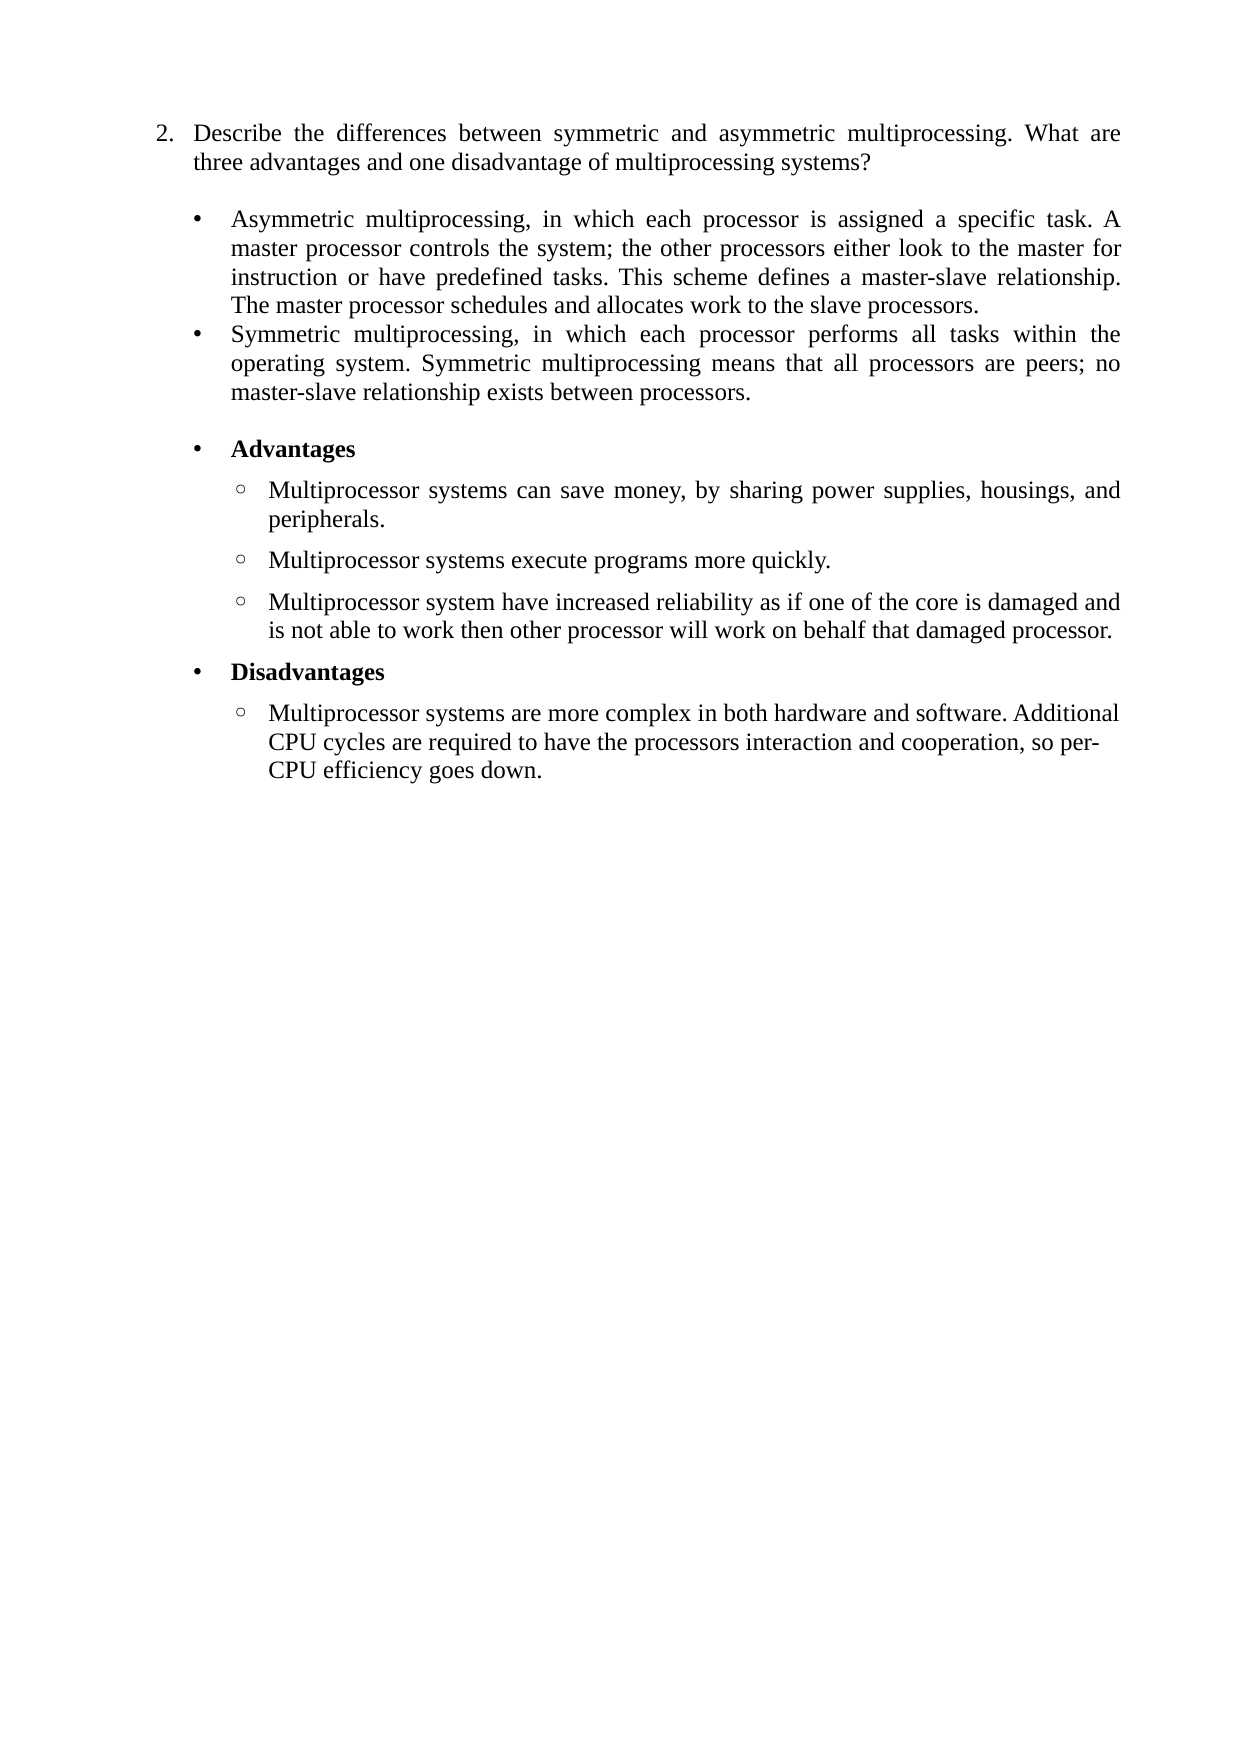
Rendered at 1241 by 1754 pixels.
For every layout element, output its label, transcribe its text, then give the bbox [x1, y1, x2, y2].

list Symmetric multiprocessing, in which each processor performs all tasks within the operating system. Symmetric multiprocessing means that all processors are peers; no master-slave relationship exists between processors. [193, 319, 1122, 406]
list Multiprocessor systems execute programs more quickly. [231, 546, 1122, 574]
list Multiprocessor systems can save money, by sharing power supplies, housings, and peripherals. [231, 476, 1122, 533]
list Asymmetric multiprocessing, in which each processor is assigned a specific task. A master processor controls the system; the other processors either look to the master for instruction or have predefined tasks. This scheme defines a master-slave relationship. The master processor schedules and allocates work to the slave processors. [193, 204, 1122, 319]
list Describe the differences between symmetric and asymmetric multiprocessing. What are three advantages and one disadvantage of multiprocessing systems? [156, 118, 1122, 176]
list Disadvantages [193, 657, 1122, 686]
list Multiprocessor system have increased reliability as if one of the core is damaged and is not able to work then other processor will work on behalf that damaged processor. [231, 587, 1122, 644]
list Multiprocessor systems are more complex in both hardware and software. Additional CPU cycles are required to have the processors interaction and cooperation, so per-CPU efficiency goes down. [231, 698, 1122, 784]
list Advantages [193, 434, 1122, 463]
